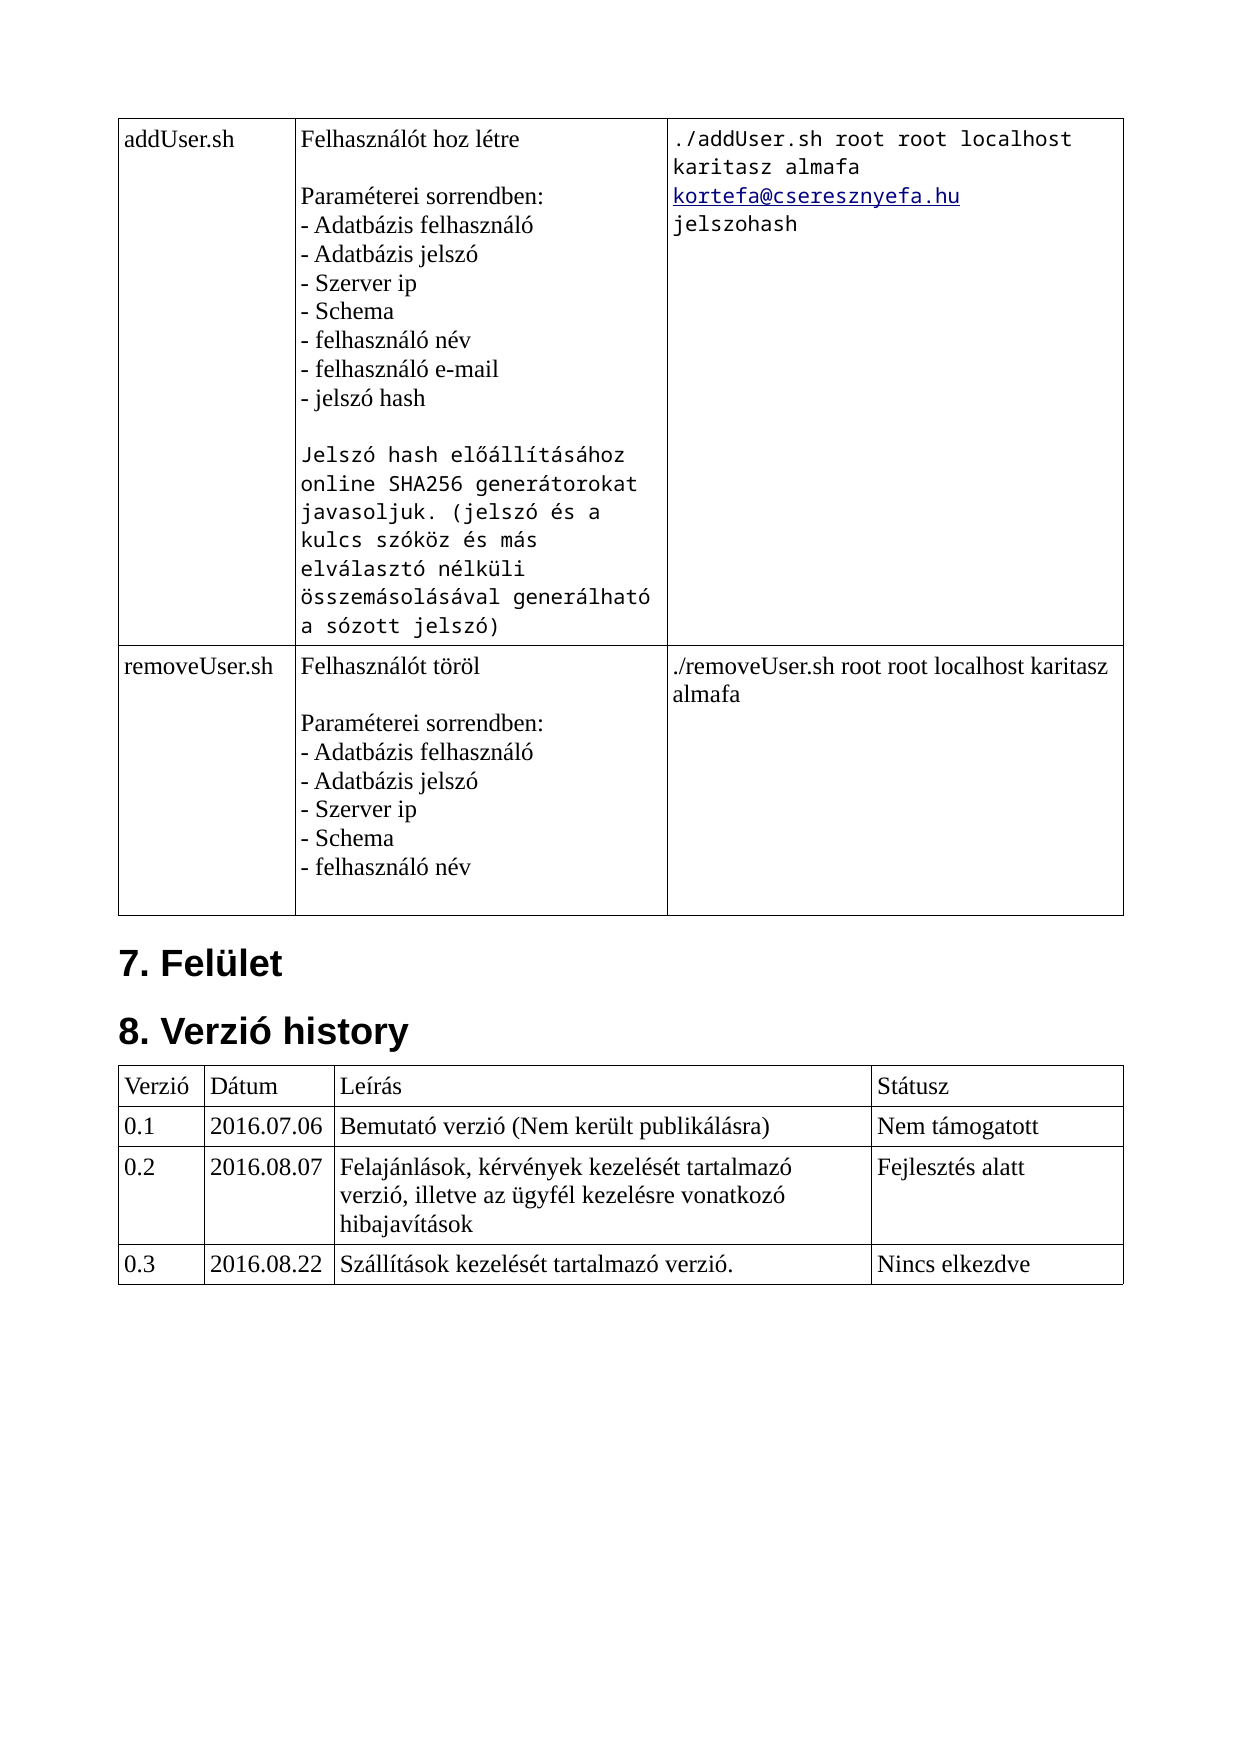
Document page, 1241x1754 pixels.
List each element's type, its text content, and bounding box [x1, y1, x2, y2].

table_header Leírás [335, 1066, 871, 1106]
table_cell Felhasználót hoz létre Paraméterei sorrendben: - Adatbázis felhasználó - Adatbázis jelszó - Szerver ip - Schema - felhasználó név - felhasználó e-mail - jelszó hash Jelszó hash előállításához online SHA256 generátorokat javasoljuk. (jelszó és a kulcs szóköz és más elválasztó nélküli összemásolásával generálható a sózott jelszó) [296, 119, 667, 645]
subtitle 8. Verzió history [118, 1009, 1122, 1053]
table_cell Nincs elkezdve [872, 1245, 1123, 1284]
table_cell ./addUser.sh root root localhost karitasz almafa kortefa@cseresznyefa.hu jelszohash [668, 119, 1123, 645]
table_cell 2016.07.06 [205, 1107, 334, 1146]
table_cell Felajánlások, kérvények kezelését tartalmazó verzió, illetve az ügyfél kezelésre vonatkozó hibajavítások [335, 1147, 871, 1244]
table_cell Felhasználót töröl Paraméterei sorrendben: - Adatbázis felhasználó - Adatbázis jelszó - Szerver ip - Schema - felhasználó név [296, 646, 667, 915]
table_cell removeUser.sh [119, 646, 295, 915]
table_cell 2016.08.22 [205, 1245, 334, 1284]
table_cell Szállítások kezelését tartalmazó verzió. [335, 1245, 871, 1284]
table_cell addUser.sh [119, 119, 295, 645]
table_header Dátum [205, 1066, 334, 1106]
table_cell ./removeUser.sh root root localhost karitasz almafa [668, 646, 1123, 915]
table_cell 2016.08.07 [205, 1147, 334, 1244]
table_cell Fejlesztés alatt [872, 1147, 1123, 1244]
table_header Státusz [872, 1066, 1123, 1106]
table_header Verzió [119, 1066, 204, 1106]
table_cell Bemutató verzió (Nem került publikálásra) [335, 1107, 871, 1146]
table_cell 0.3 [119, 1245, 204, 1284]
table_cell 0.1 [119, 1107, 204, 1146]
table_cell Nem támogatott [872, 1107, 1123, 1146]
subtitle 7. Felület [118, 940, 1122, 984]
table_cell 0.2 [119, 1147, 204, 1244]
